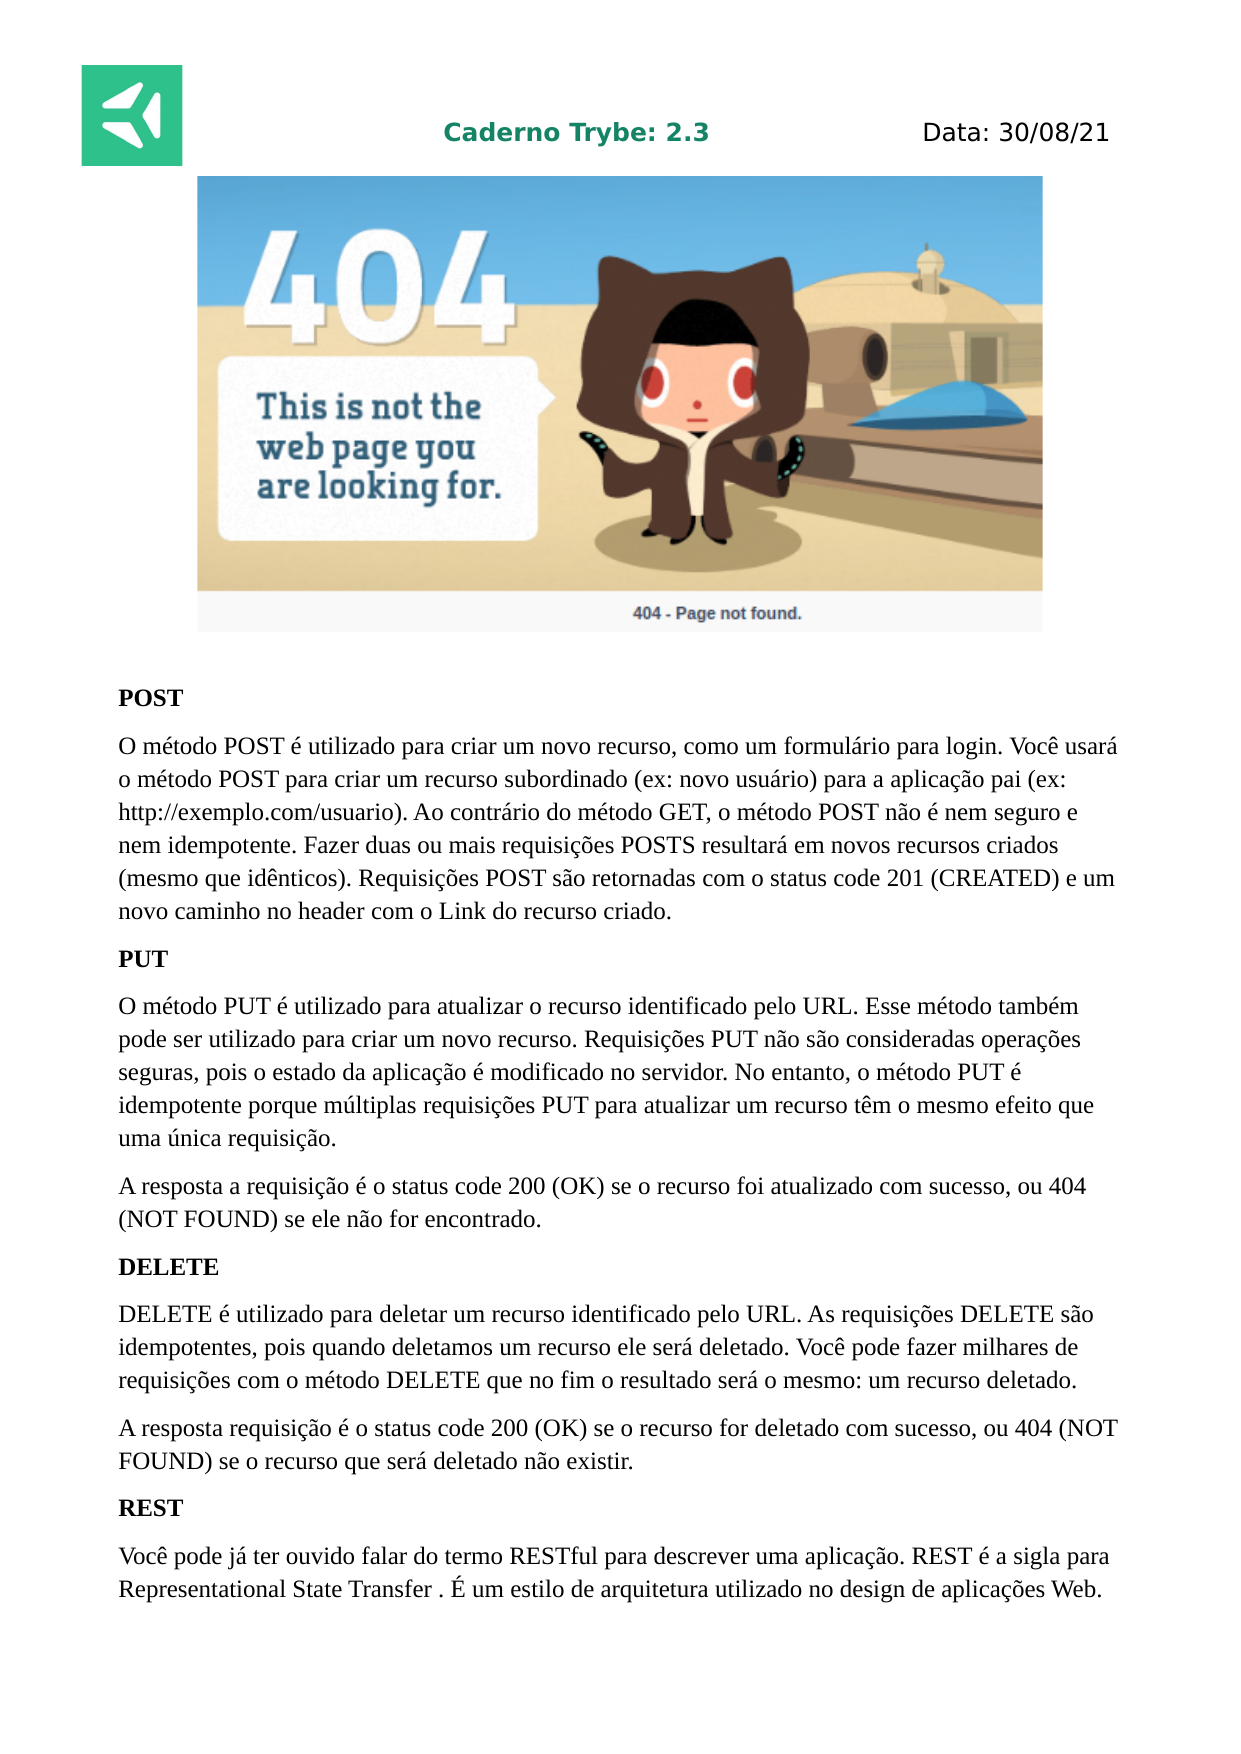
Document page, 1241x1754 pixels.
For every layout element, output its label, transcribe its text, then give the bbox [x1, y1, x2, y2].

text POST [118, 683, 1122, 712]
text REST [118, 1493, 1122, 1522]
text A resposta a requisição é o status code 200 (OK) se o recurso foi atualizado com sucesso, ou 404 (NOT FOUND) se ele não for encontrado. [118, 1171, 1122, 1233]
text O método POST é utilizado para criar um novo recurso, como um formulário para login. Você usará o método POST para criar um recurso subordinado (ex: novo usuário) para a aplicação pai (ex: http://exemplo.com/usuario). Ao contrário do método GET, o método POST não é nem seguro e nem idempotente. Fazer duas ou mais requisições POSTS resultará em novos recursos criados (mesmo que idênticos). Requisições POST são retornadas com o status code 201 (CREATED) e um novo caminho no header com o Link do recurso criado. [118, 731, 1122, 925]
text DELETE é utilizado para deletar um recurso identificado pelo URL. As requisições DELETE são idempotentes, pois quando deletamos um recurso ele será deletado. Você pode fazer milhares de requisições com o método DELETE que no fim o resultado será o mesmo: um recurso deletado. [118, 1299, 1122, 1394]
text PUT [118, 944, 1122, 972]
text A resposta requisição é o status code 200 (OK) se o recurso for deletado com sucesso, ou 404 (NOT FOUND) se o recurso que será deletado não existir. [118, 1413, 1122, 1475]
picture [81, 65, 183, 166]
text Você pode já ter ouvido falar do termo RESTful para descrever uma aplicação. REST é a sigla para Representational State Transfer . É um estilo de arquitetura utilizado no design de aplicações Web. [118, 1541, 1122, 1603]
picture [197, 176, 1043, 632]
text O método PUT é utilizado para atualizar o recurso identificado pelo URL. Esse método também pode ser utilizado para criar um novo recurso. Requisições PUT não são consideradas operações seguras, pois o estado da aplicação é modificado no servidor. No entanto, o método PUT é idempotente porque múltiplas requisições PUT para atualizar um recurso têm o mesmo efeito que uma única requisição. [118, 991, 1122, 1152]
text DELETE [118, 1252, 1122, 1280]
